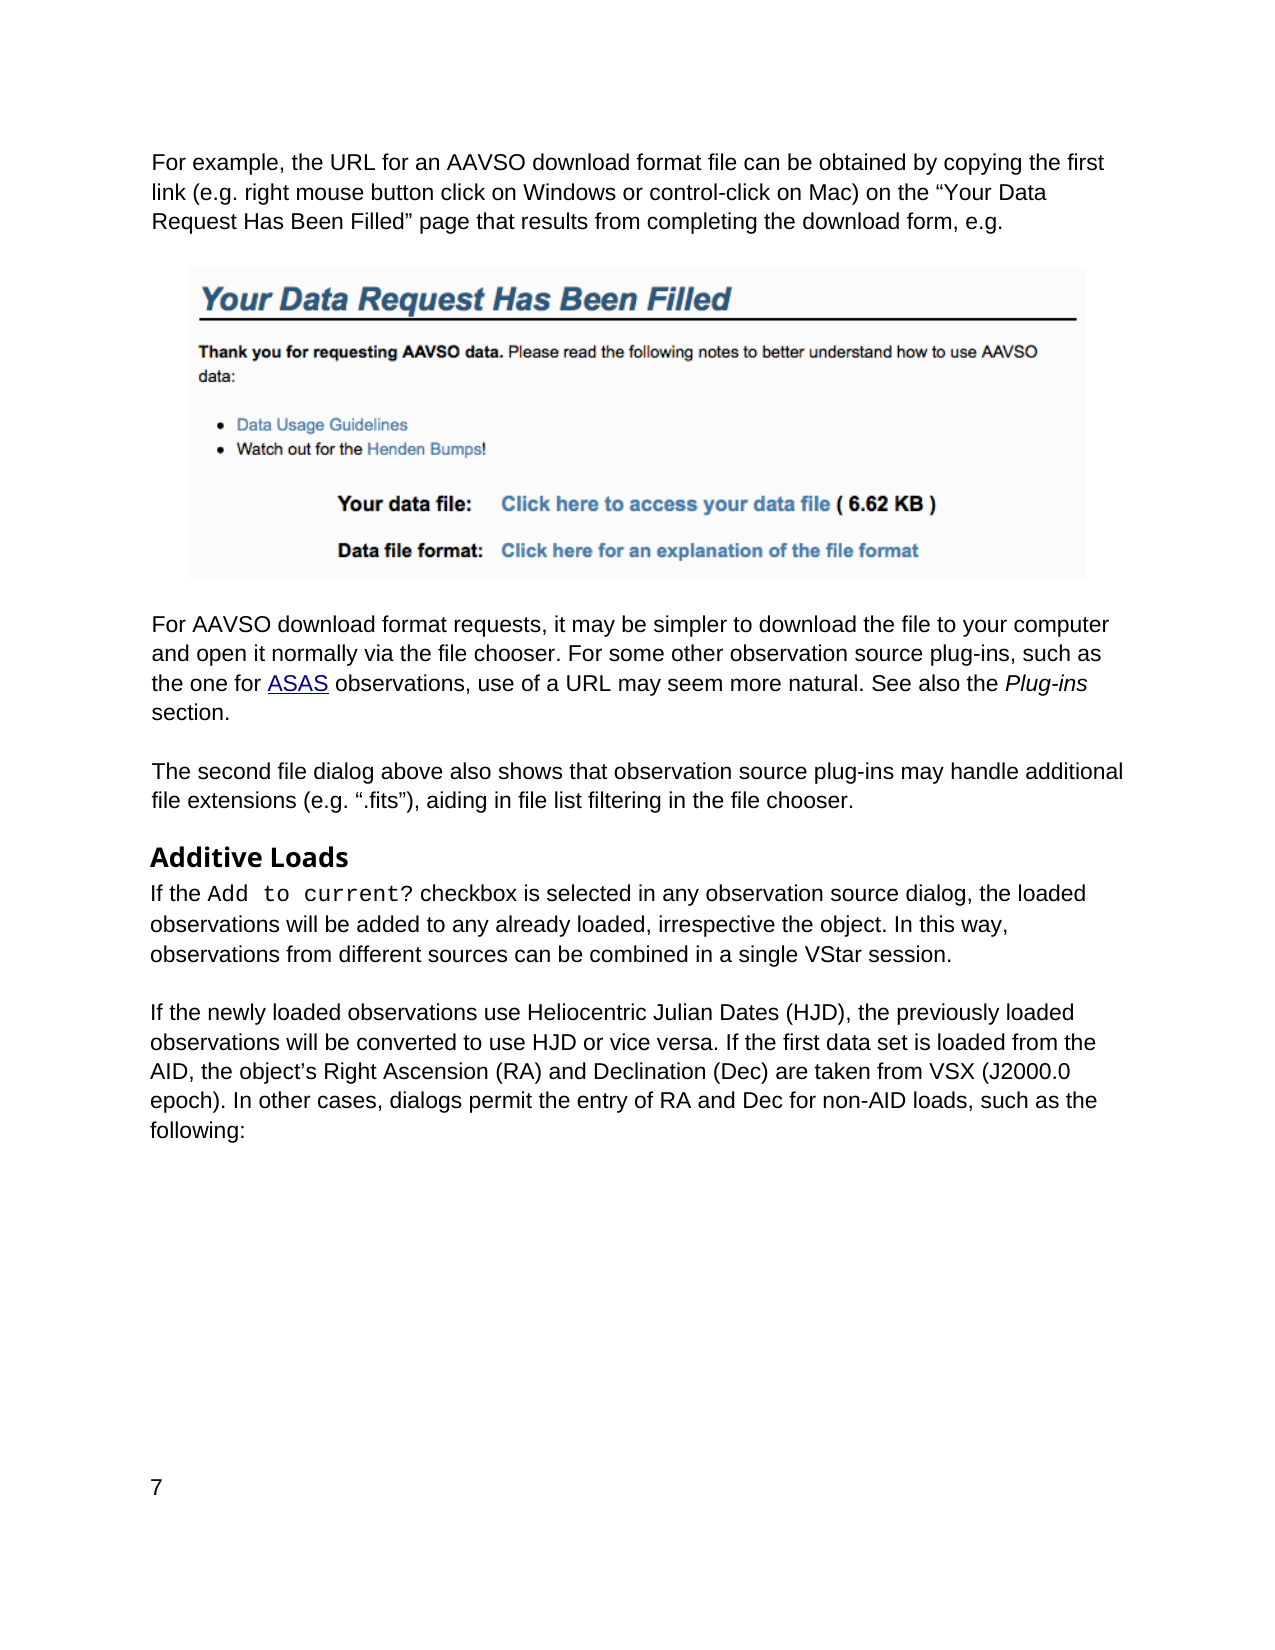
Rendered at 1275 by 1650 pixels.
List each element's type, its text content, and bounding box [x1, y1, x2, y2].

subtitle For AAVSO download format requests, it may be simpler to download the file to your computer and open it normally via the file chooser. For some other observation source plug-ins, such as the one for ASAS observations, use of a URL may seem more natural. See also the Plug-ins section. [151, 612, 1125, 726]
text If the Add to current? checkbox is selected in any observation source dialog, the loaded observations will be added to any already loaded, irrespective the object. In this way, observations from different sources can be combined in a single VStar session. [150, 881, 1125, 967]
subtitle Additive Loads [150, 838, 1125, 875]
subtitle For example, the URL for an AAVSO download format file can be obtained by copying the first link (e.g. right mouse button click on Windows or control-click on Mac) on the “Your Data Request Has Been Filled” page that results from completing the download form, e.g. [151, 150, 1125, 234]
picture [188, 267, 1087, 579]
text If the newly loaded observations use Heliocentric Julian Dates (HJD), the previously loaded observations will be converted to use HJD or vice versa. If the first data set is loaded from the AID, the object’s Right Ascension (RA) and Declination (Dec) are taken from VSX (J2000.0 epoch). In other cases, dialogs permit the entry of RA and Dec for non-AID loads, such as the following: [150, 1000, 1125, 1143]
subtitle The second file dialog above also shows that observation source plug-ins may handle additional file extensions (e.g. “.fits”), aiding in file list filtering in the file chooser. [151, 759, 1125, 814]
